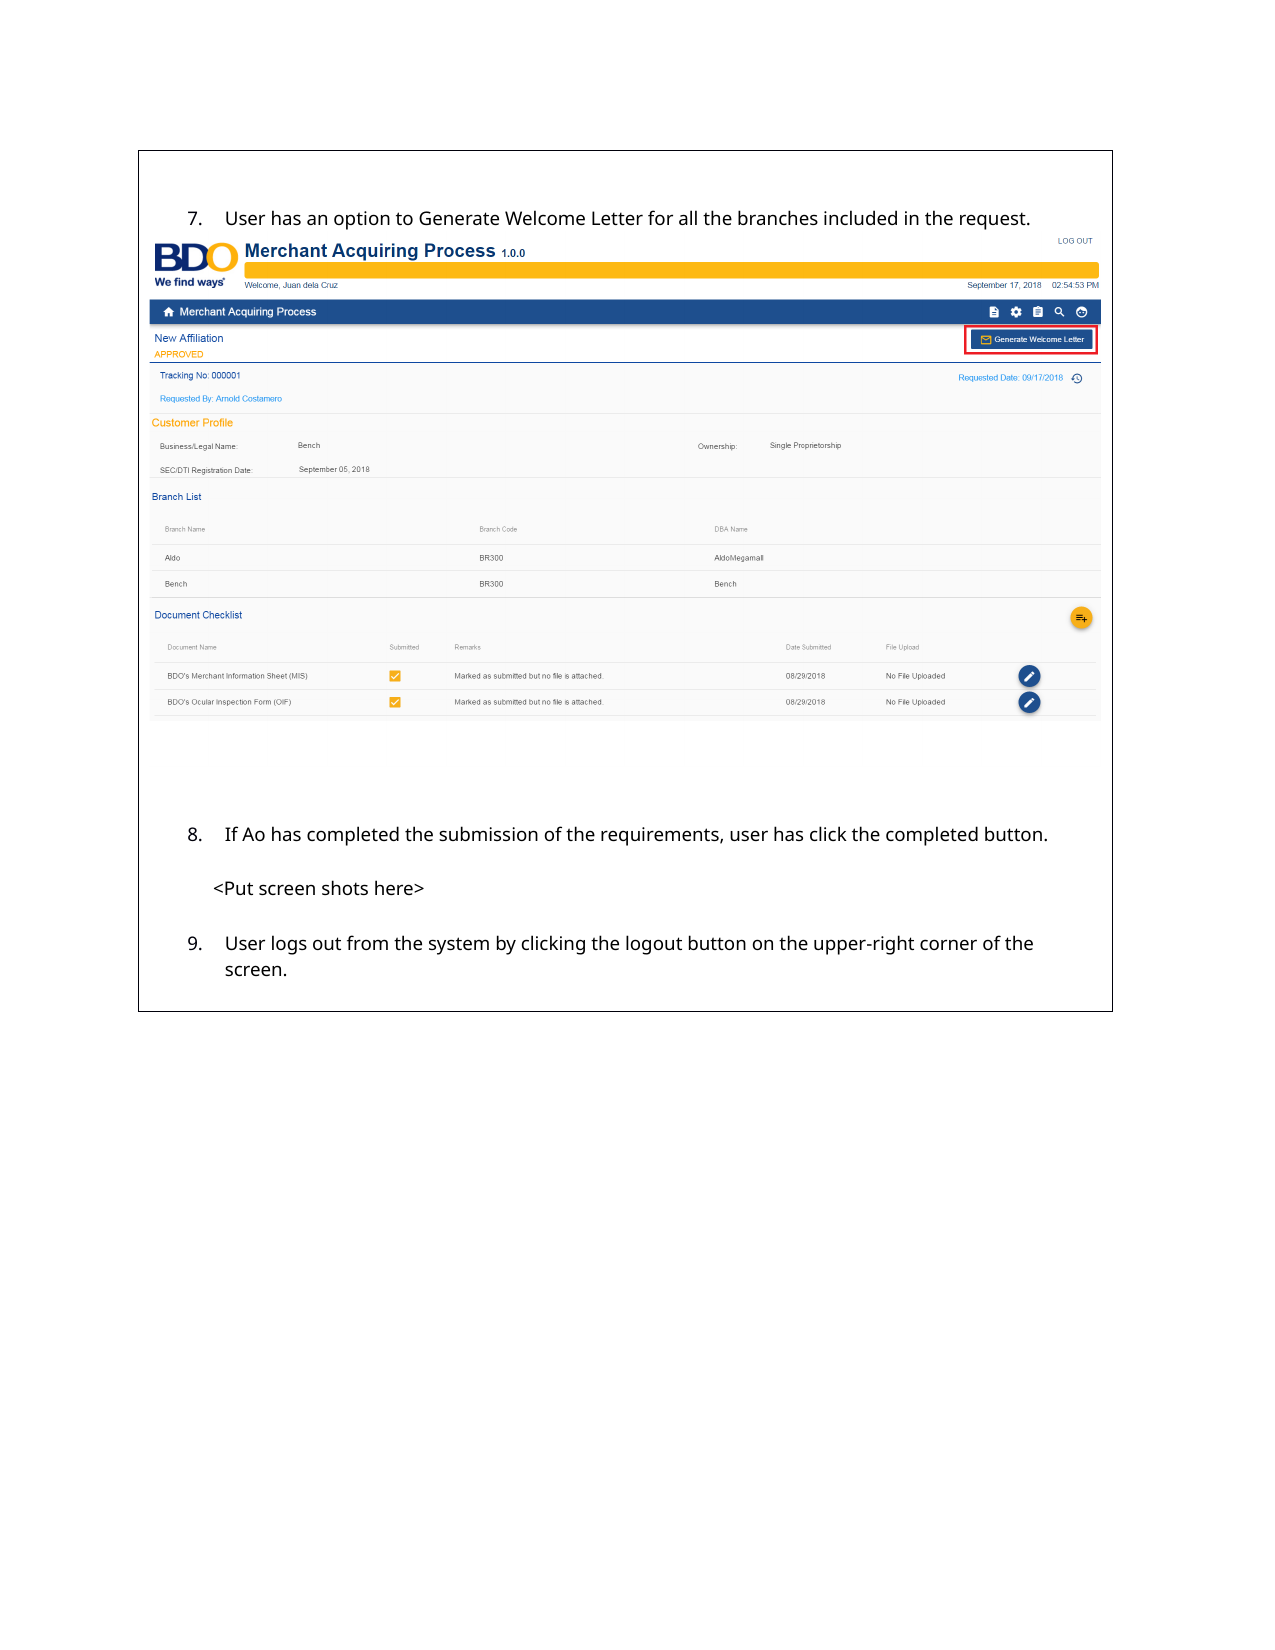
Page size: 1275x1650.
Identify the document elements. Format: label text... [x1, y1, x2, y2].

table_cell User Story Steps: Log in to the system Username and Password validation follows the BDO user authentication standard. System displays the dashboard for MDM User with requests that are tagged as “For Terminal Installation”. All Request that has required documents that are not yet submitted(e.g. If the submitted checkbox on the “Document List” is not ticked) shall be displayed on the dashboard. User selects and click the request on the dashboard. System displays the details of the request. User has an option to tick a document if they received a hard copy. User has an option to add a Document Checklist per request level. Note: By clicking the button, the document list table will be replaced by a Document Checklist Form Refer to the attachment for the validation of the fields. [User Story 12 – MDM User – Field Criteria – New Affiliation Request.xls] User has an option to Generate Welcome Letter for all the branches included in the request. If Ao has completed the submission of the requirements, user has click the completed button. <Put screen shots here> User logs out from the system by clicking the logout button on the upper-right corner of the screen. [139, 151, 1112, 1011]
picture [149, 231, 1101, 767]
